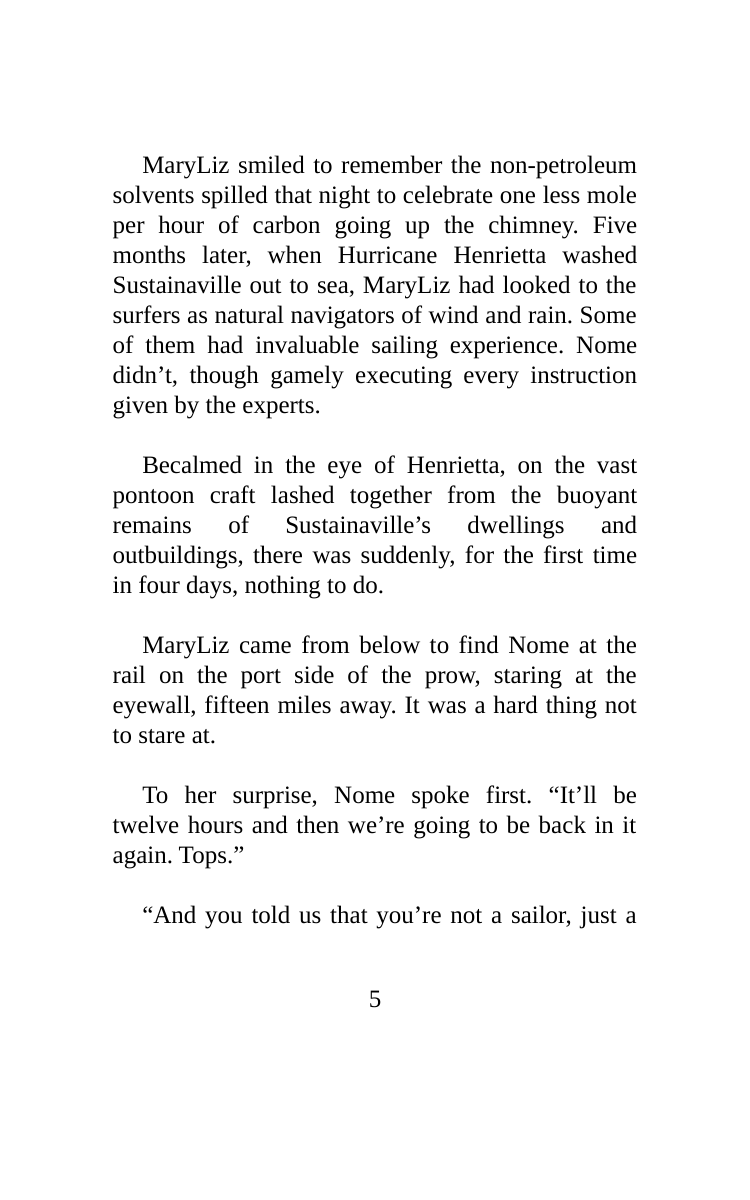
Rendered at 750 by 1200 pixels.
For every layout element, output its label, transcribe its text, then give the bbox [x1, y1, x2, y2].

text Becalmed in the eye of Henrietta, on the vast pontoon craft lashed together from the buoyant remains of Sustainaville’s dwellings and outbuildings, there was suddenly, for the first time in four days, nothing to do. [112, 450, 637, 600]
text To her surprise, Nome spoke first. “It’ll be twelve hours and then we’re going to be back in it again. Tops.” [112, 780, 637, 870]
text “And you told us that you’re not a sailor, just a [112, 900, 637, 930]
text MaryLiz smiled to remember the non-petroleum solvents spilled that night to celebrate one less mole per hour of carbon going up the chimney. Five months later, when Hurricane Henrietta washed Sustainaville out to sea, MaryLiz had looked to the surfers as natural navigators of wind and rain. Some of them had invaluable sailing experience. Nome didn’t, though gamely executing every instruction given by the experts. [112, 150, 637, 420]
text MaryLiz came from below to find Nome at the rail on the port side of the prow, staring at the eyewall, fifteen miles away. It was a hard thing not to stare at. [112, 630, 637, 750]
